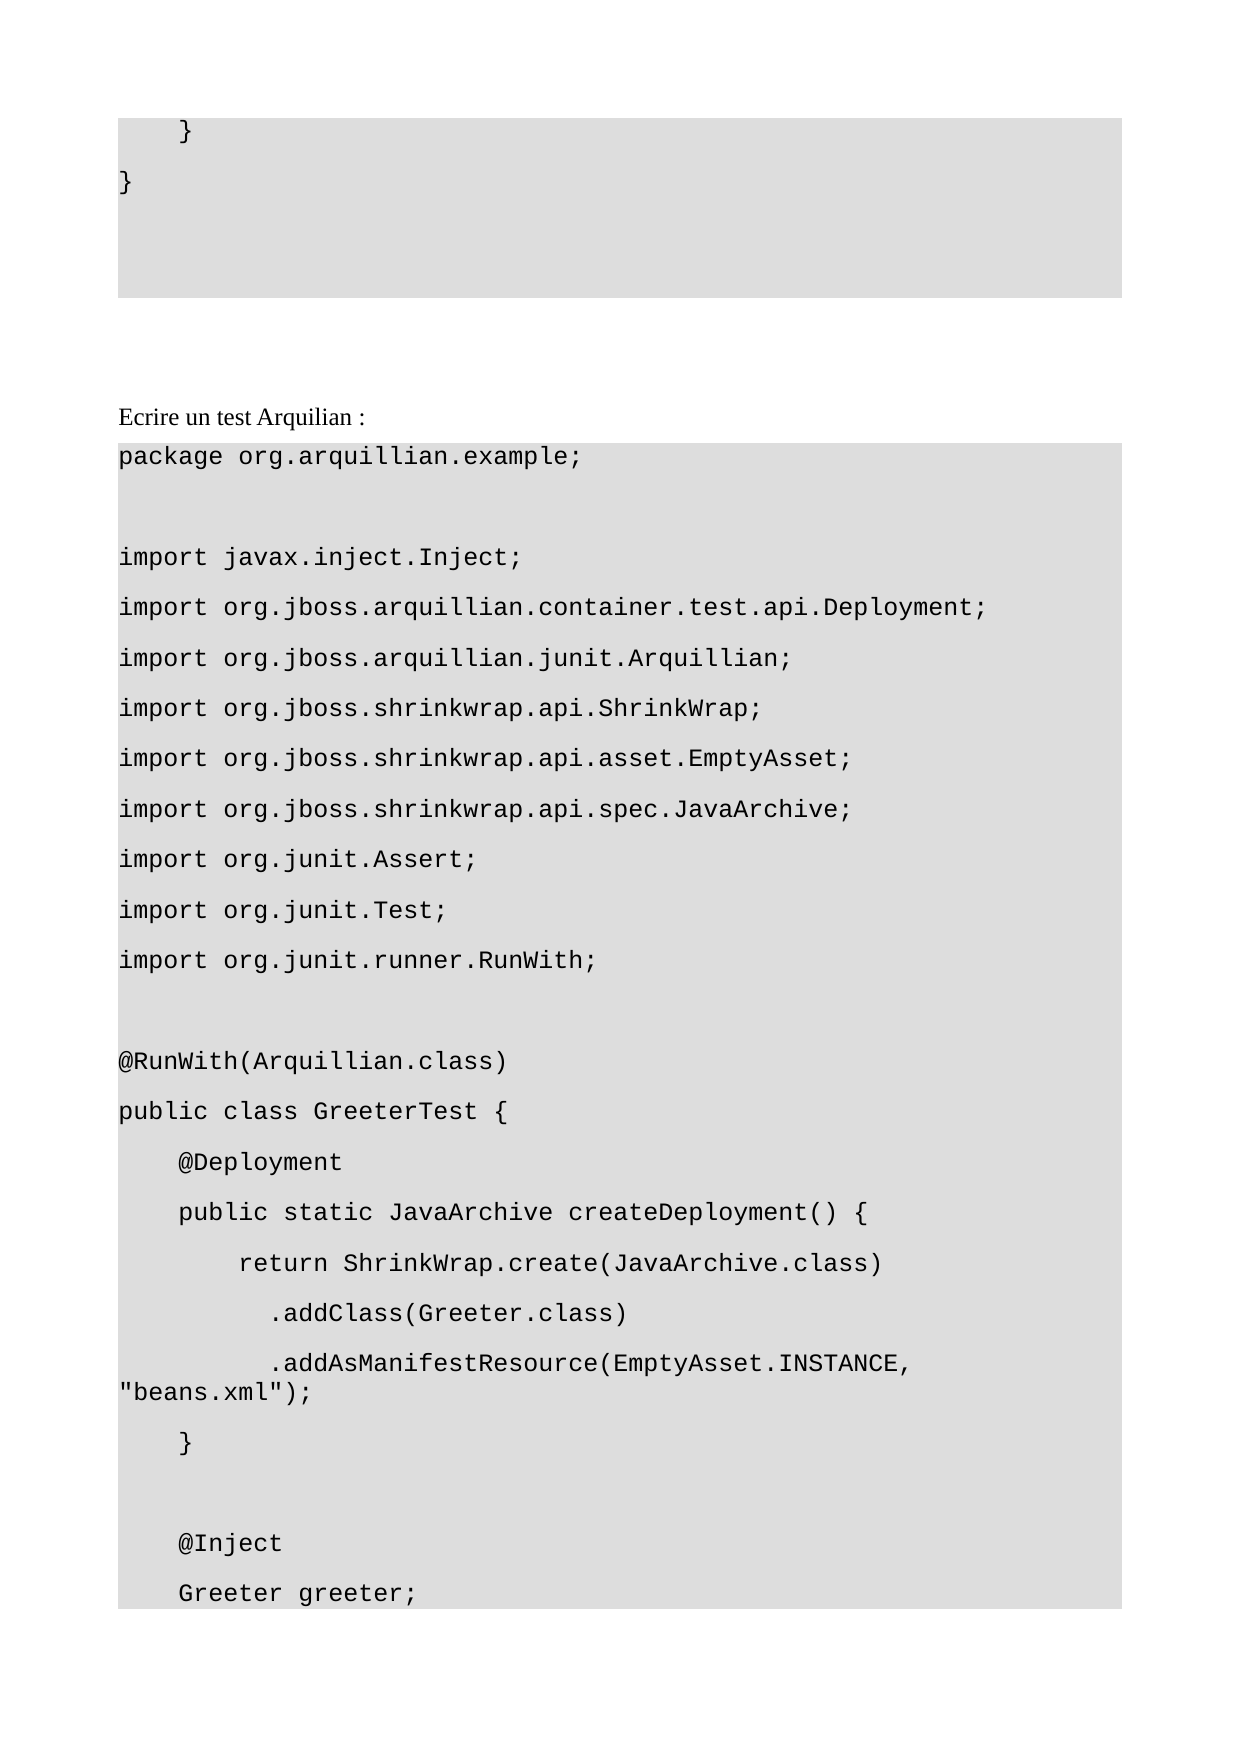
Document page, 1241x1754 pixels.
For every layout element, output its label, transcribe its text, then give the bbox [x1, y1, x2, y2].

text import org.jboss.shrinkwrap.api.asset.EmptyAsset; [118, 746, 1122, 774]
text import org.jboss.arquillian.container.test.api.Deployment; [118, 595, 1122, 623]
text .addAsManifestResource(EmptyAsset.INSTANCE, "beans.xml"); [118, 1351, 1122, 1408]
text @Inject [118, 1531, 1122, 1559]
text import org.junit.Test; [118, 897, 1122, 926]
text import org.jboss.shrinkwrap.api.spec.JavaArchive; [118, 796, 1122, 825]
text } [118, 1430, 1122, 1458]
text import org.jboss.shrinkwrap.api.ShrinkWrap; [118, 696, 1122, 724]
text import org.junit.runner.RunWith; [118, 948, 1122, 976]
text } [118, 168, 1122, 197]
text } [118, 118, 1122, 146]
text public class GreeterTest { [118, 1099, 1122, 1127]
text .addClass(Greeter.class) [118, 1301, 1122, 1329]
text @Deployment [118, 1149, 1122, 1178]
text import javax.inject.Inject; [118, 544, 1122, 573]
text import org.junit.Assert; [118, 847, 1122, 875]
text Greeter greeter; [118, 1581, 1122, 1609]
text import org.jboss.arquillian.junit.Arquillian; [118, 645, 1122, 673]
text return ShrinkWrap.create(JavaArchive.class) [118, 1250, 1122, 1278]
text public static JavaArchive createDeployment() { [118, 1200, 1122, 1228]
text Ecrire un test Arquilian : [118, 402, 1122, 431]
text package org.arquillian.example; [118, 443, 1122, 472]
text @RunWith(Arquillian.class) [118, 1048, 1122, 1077]
